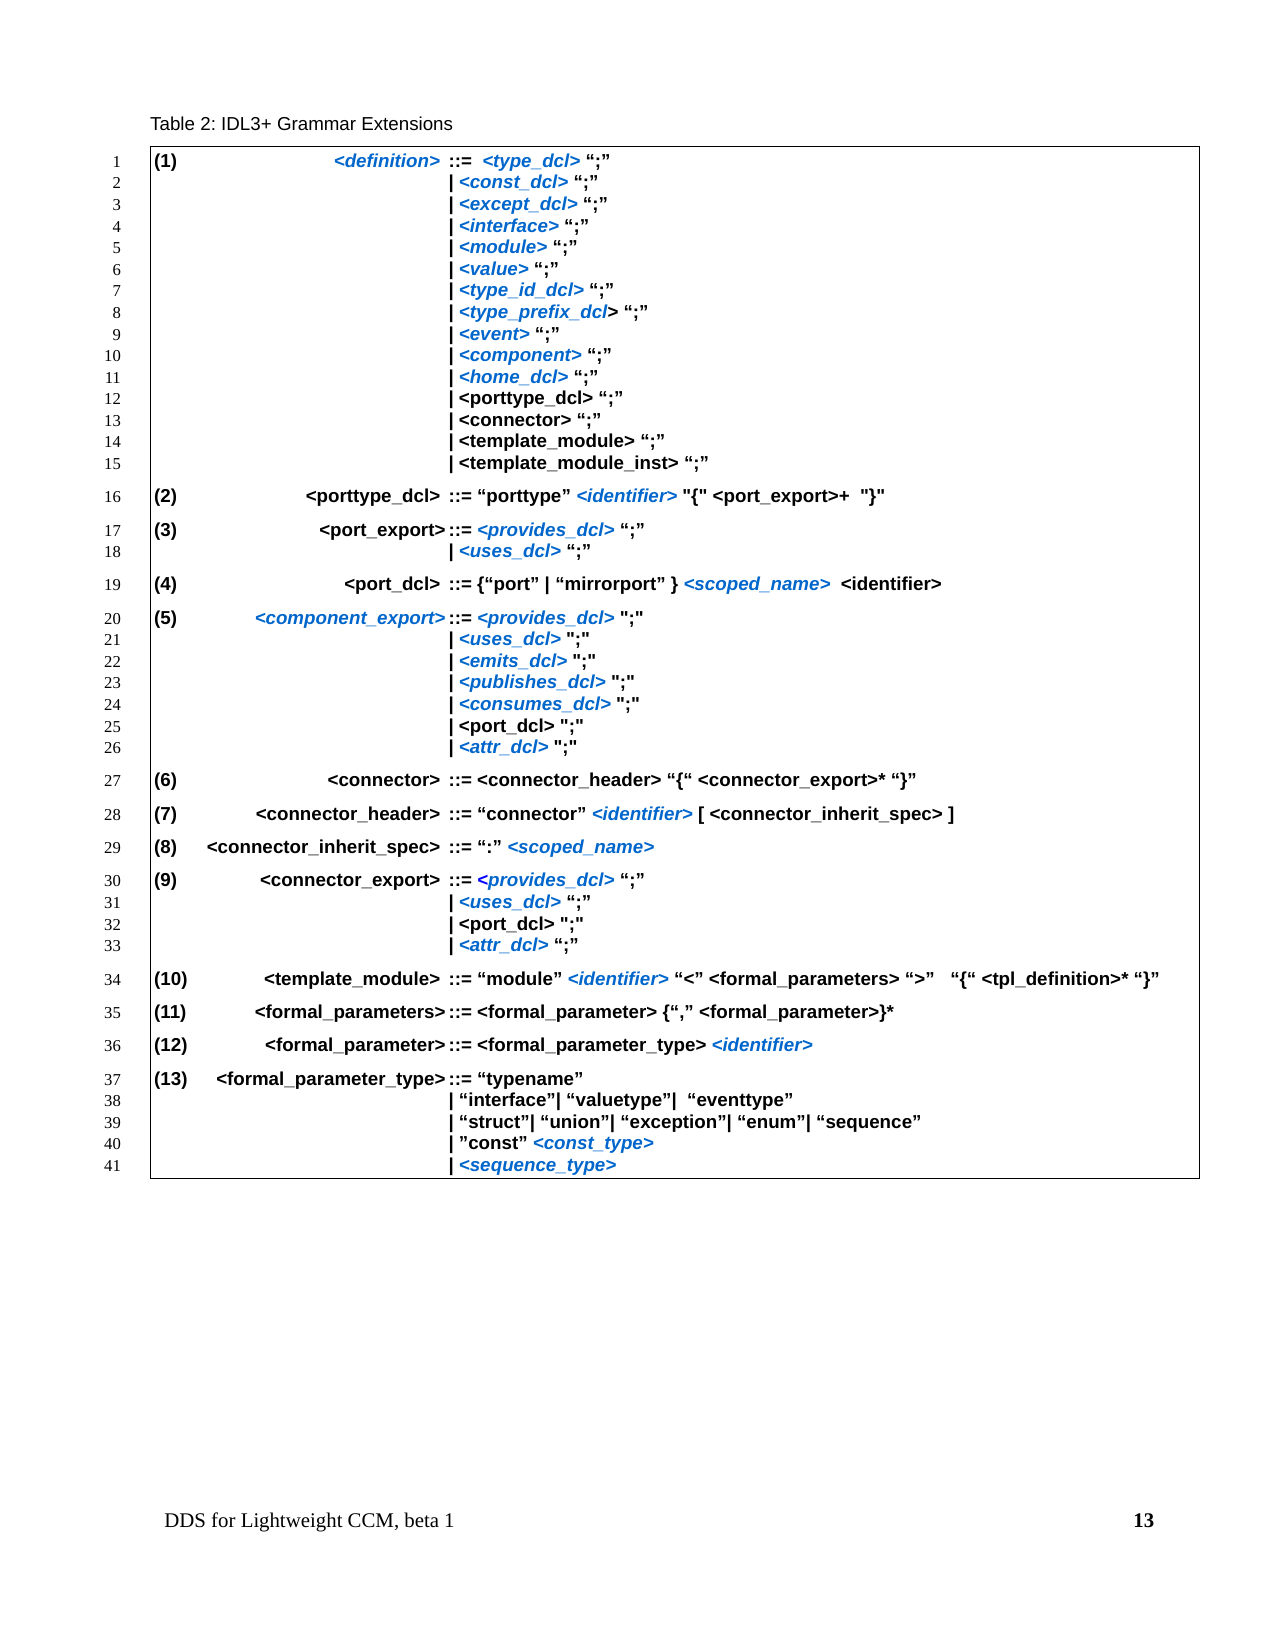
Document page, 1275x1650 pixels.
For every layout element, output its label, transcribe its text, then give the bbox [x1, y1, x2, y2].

list <template_module> ::= “module” <identifier> “<” <formal_parameters> “>” “{“ <tpl_definition>* “}” [151, 963, 1199, 989]
list <formal_parameter_type> ::= “typename” | “interface”| “valuetype”| “eventtype” | “struct”| “union”| “exception”| “enum”| “sequence” | ”const” <const_type> | <sequence_type> [151, 1063, 1199, 1178]
list <port_dcl> ::= {“port” | “mirrorport” } <scoped_name> <identifier> [151, 569, 1199, 595]
text Table 2: IDL3+ Grammar Extensions [150, 112, 1200, 134]
list <connector> ::= <connector_header> “{“ <connector_export>* “}” [151, 765, 1199, 791]
list <component_export> ::= <provides_dcl> ";" | <uses_dcl> ";" | <emits_dcl> ";" | <publishes_dcl> ";" | <consumes_dcl> ";" | <port_dcl> ";" | <attr_dcl> ";" [151, 603, 1199, 757]
list <port_export> ::= <provides_dcl> “;” | <uses_dcl> “;” [151, 514, 1199, 561]
list <formal_parameters> ::= <formal_parameter> {“,” <formal_parameter>}* [151, 997, 1199, 1022]
list <porttype_dcl> ::= “porttype” <identifier> "{" <port_export>+ "}" [151, 481, 1199, 507]
list <formal_parameter> ::= <formal_parameter_type> <identifier> [151, 1030, 1199, 1056]
list <definition> ::= <type_dcl> “;” | <const_dcl> “;” | <except_dcl> “;” | <interface> “;” | <module> “;” | <value> “;” | <type_id_dcl> “;” | <type_prefix_dcl> “;” | <event> “;” | <component> “;” | <home_dcl> “;” | <porttype_dcl> “;” | <connector> “;” | <template_module> “;” | <template_module_inst> “;” [151, 147, 1199, 473]
list <connector_export> ::= <provides_dcl> “;” | <uses_dcl> “;” | <port_dcl> ";" | <attr_dcl> “;” [151, 865, 1199, 956]
list <connector_header> ::= “connector” <identifier> [ <connector_inherit_spec> ] [151, 799, 1199, 824]
list <connector_inherit_spec> ::= “:” <scoped_name> [151, 832, 1199, 857]
